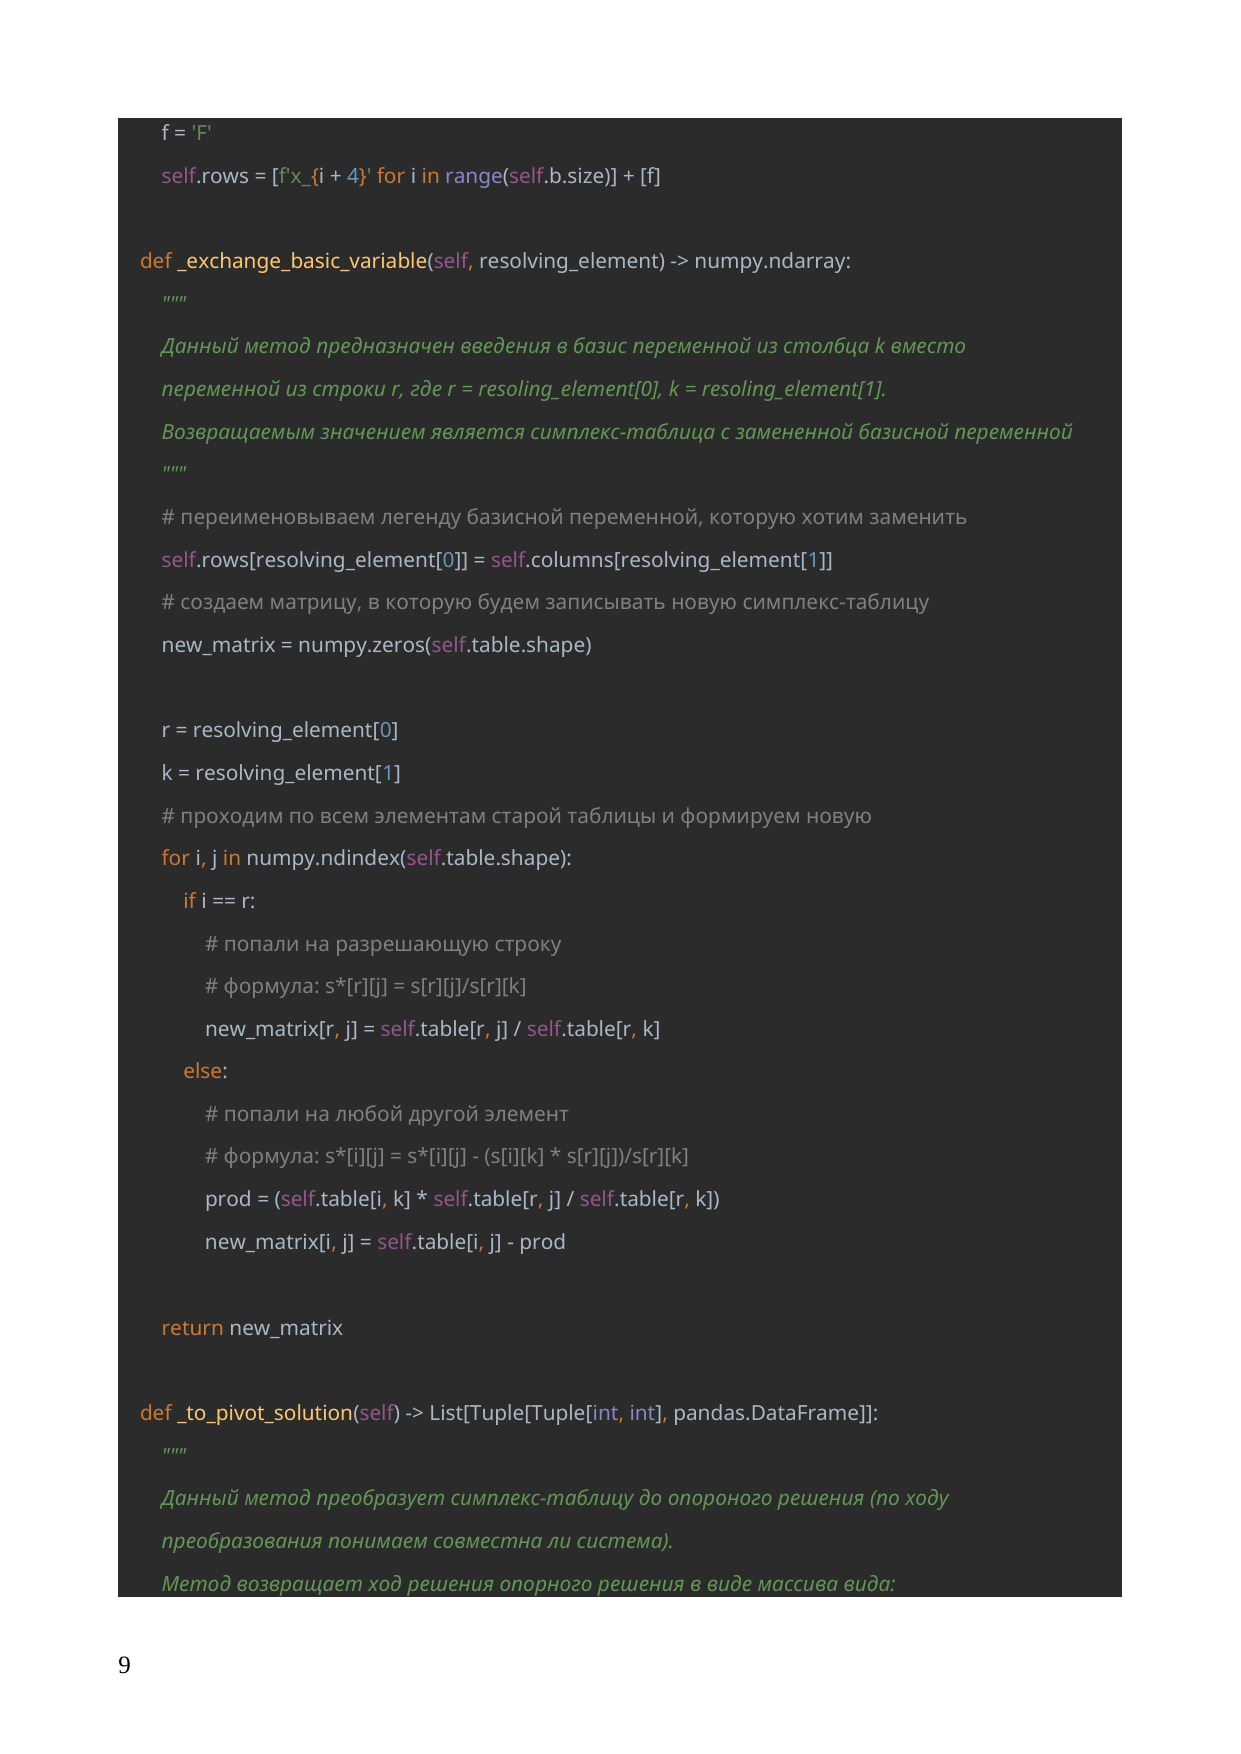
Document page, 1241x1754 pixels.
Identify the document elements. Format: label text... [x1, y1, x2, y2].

text f = 'F' self.rows = [f'x_{i + 4}' for i in range(self.b.size)] + [f] def _exchange_basic_variable(self, resolving_element) -> numpy.ndarray: """ Данный метод предназначен введения в базис переменной из столбца k вместо переменной из строки r, где r = resoling_element[0], k = resoling_element[1]. Возвращаемым значением является симплекс-таблица с замененной базисной переменной """ # переименовываем легенду базисной переменной, которую хотим заменить self.rows[resolving_element[0]] = self.columns[resolving_element[1]] # создаем матрицу, в которую будем записывать новую симплекс-таблицу new_matrix = numpy.zeros(self.table.shape) r = resolving_element[0] k = resolving_element[1] # проходим по всем элементам старой таблицы и формируем новую for i, j in numpy.ndindex(self.table.shape): if i == r: # попали на разрешающую строку # формула: s*[r][j] = s[r][j]/s[r][k] new_matrix[r, j] = self.table[r, j] / self.table[r, k] else: # попали на любой другой элемент # формула: s*[i][j] = s*[i][j] - (s[i][k] * s[r][j])/s[r][k] prod = (self.table[i, k] * self.table[r, j] / self.table[r, k]) new_matrix[i, j] = self.table[i, j] - prod return new_matrix def _to_pivot_solution(self) -> List[Tuple[Tuple[int, int], pandas.DataFrame]]: """ Данный метод преобразует симплекс-таблицу до опороного решения (по ходу преобразования понимаем совместна ли система). Метод возвращает ход решения опорного решения в виде массива вида: [118, 118, 1122, 1597]
